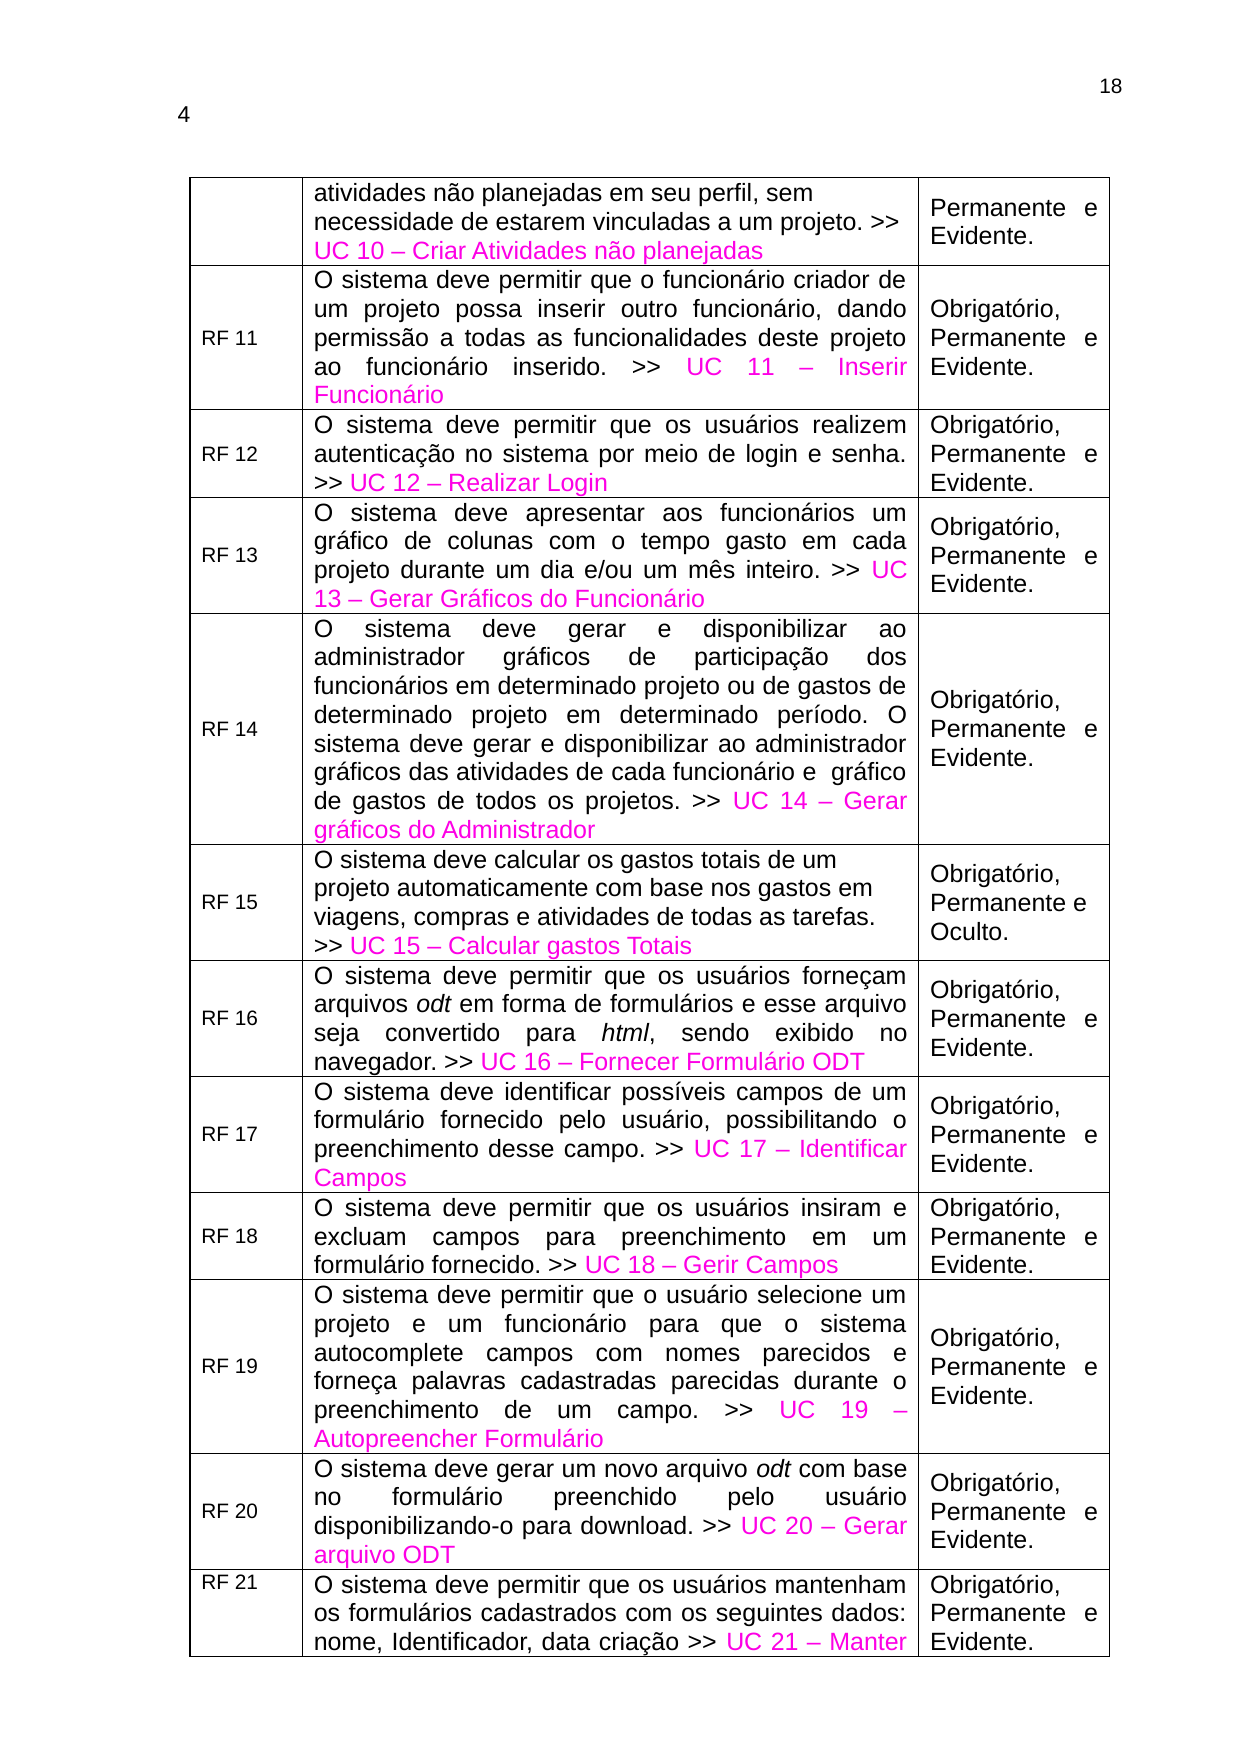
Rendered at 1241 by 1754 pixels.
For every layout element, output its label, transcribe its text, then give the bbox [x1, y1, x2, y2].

table_cell O sistema deve gerar e disponibilizar ao administrador gráficos de participação dos funcionários em determinado projeto ou de gastos de determinado projeto em determinado período. O sistema deve gerar e disponibilizar ao administrador gráficos das atividades de cada funcionário e gráfico de gastos de todos os projetos. >> UC 14 – Gerar gráficos do Administrador [303, 614, 918, 844]
table_cell Obrigatório, Permanente e Evidente. [919, 1280, 1109, 1453]
table_cell O sistema deve permitir que os usuários forneçam arquivos odt em forma de formulários e esse arquivo seja convertido para html, sendo exibido no navegador. >> UC 16 – Fornecer Formulário ODT [303, 961, 918, 1076]
table_cell [191, 178, 302, 264]
table_cell Obrigatório, Permanente e Oculto. [919, 845, 1109, 960]
table_cell O sistema deve permitir que os usuários mantenham os formulários cadastrados com os seguintes dados: nome, Identificador, data criação >> UC 21 – Manter [303, 1570, 918, 1656]
table_cell RF 19 [191, 1280, 302, 1453]
table_cell Obrigatório, Permanente e Evidente. [919, 266, 1109, 409]
table_cell RF 20 [191, 1454, 302, 1569]
table_cell O sistema deve permitir que o usuário selecione um projeto e um funcionário para que o sistema autocomplete campos com nomes parecidos e forneça palavras cadastradas parecidas durante o preenchimento de um campo. >> UC 19 – Autopreencher Formulário [303, 1280, 918, 1453]
table_cell O sistema deve permitir que os usuários insiram e excluam campos para preenchimento em um formulário fornecido. >> UC 18 – Gerir Campos [303, 1193, 918, 1279]
table_cell Obrigatório, Permanente e Evidente. [919, 1193, 1109, 1279]
table_cell O sistema deve permitir que os usuários realizem autenticação no sistema por meio de login e senha. >> UC 12 – Realizar Login [303, 410, 918, 497]
table_cell RF 15 [191, 845, 302, 960]
table_cell RF 18 [191, 1193, 302, 1279]
table_cell Obrigatório, Permanente e Evidente. [919, 1077, 1109, 1192]
table_cell Obrigatório, Permanente e Evidente. [919, 1454, 1109, 1569]
table_cell RF 11 [191, 266, 302, 409]
table_cell Permanente e Evidente. [919, 178, 1109, 264]
table_cell RF 21 [191, 1570, 302, 1656]
table_cell RF 12 [191, 410, 302, 497]
table_cell O sistema deve identificar possíveis campos de um formulário fornecido pelo usuário, possibilitando o preenchimento desse campo. >> UC 17 – Identificar Campos [303, 1077, 918, 1192]
table_cell Obrigatório, Permanente e Evidente. [919, 498, 1109, 613]
table_cell Obrigatório, Permanente e Evidente. [919, 1570, 1109, 1656]
table_cell O sistema deve permitir que o funcionário criador de um projeto possa inserir outro funcionário, dando permissão a todas as funcionalidades deste projeto ao funcionário inserido. >> UC 11 – Inserir Funcionário [303, 266, 918, 409]
table_cell O sistema deve calcular os gastos totais de um projeto automaticamente com base nos gastos em viagens, compras e atividades de todas as tarefas. >> UC 15 – Calcular gastos Totais [303, 845, 918, 960]
table_cell Obrigatório, Permanente e Evidente. [919, 961, 1109, 1076]
table_cell RF 14 [191, 614, 302, 844]
table_cell O sistema deve apresentar aos funcionários um gráfico de colunas com o tempo gasto em cada projeto durante um dia e/ou um mês inteiro. >> UC 13 – Gerar Gráficos do Funcionário [303, 498, 918, 613]
table_cell Obrigatório, Permanente e Evidente. [919, 410, 1109, 497]
table_cell RF 17 [191, 1077, 302, 1192]
table_cell RF 13 [191, 498, 302, 613]
table_cell atividades não planejadas em seu perfil, sem necessidade de estarem vinculadas a um projeto. >> UC 10 – Criar Atividades não planejadas [303, 178, 918, 264]
table_cell O sistema deve gerar um novo arquivo odt com base no formulário preenchido pelo usuário disponibilizando-o para download. >> UC 20 – Gerar arquivo ODT [303, 1454, 918, 1569]
table_cell Obrigatório, Permanente e Evidente. [919, 614, 1109, 844]
table_cell RF 16 [191, 961, 302, 1076]
